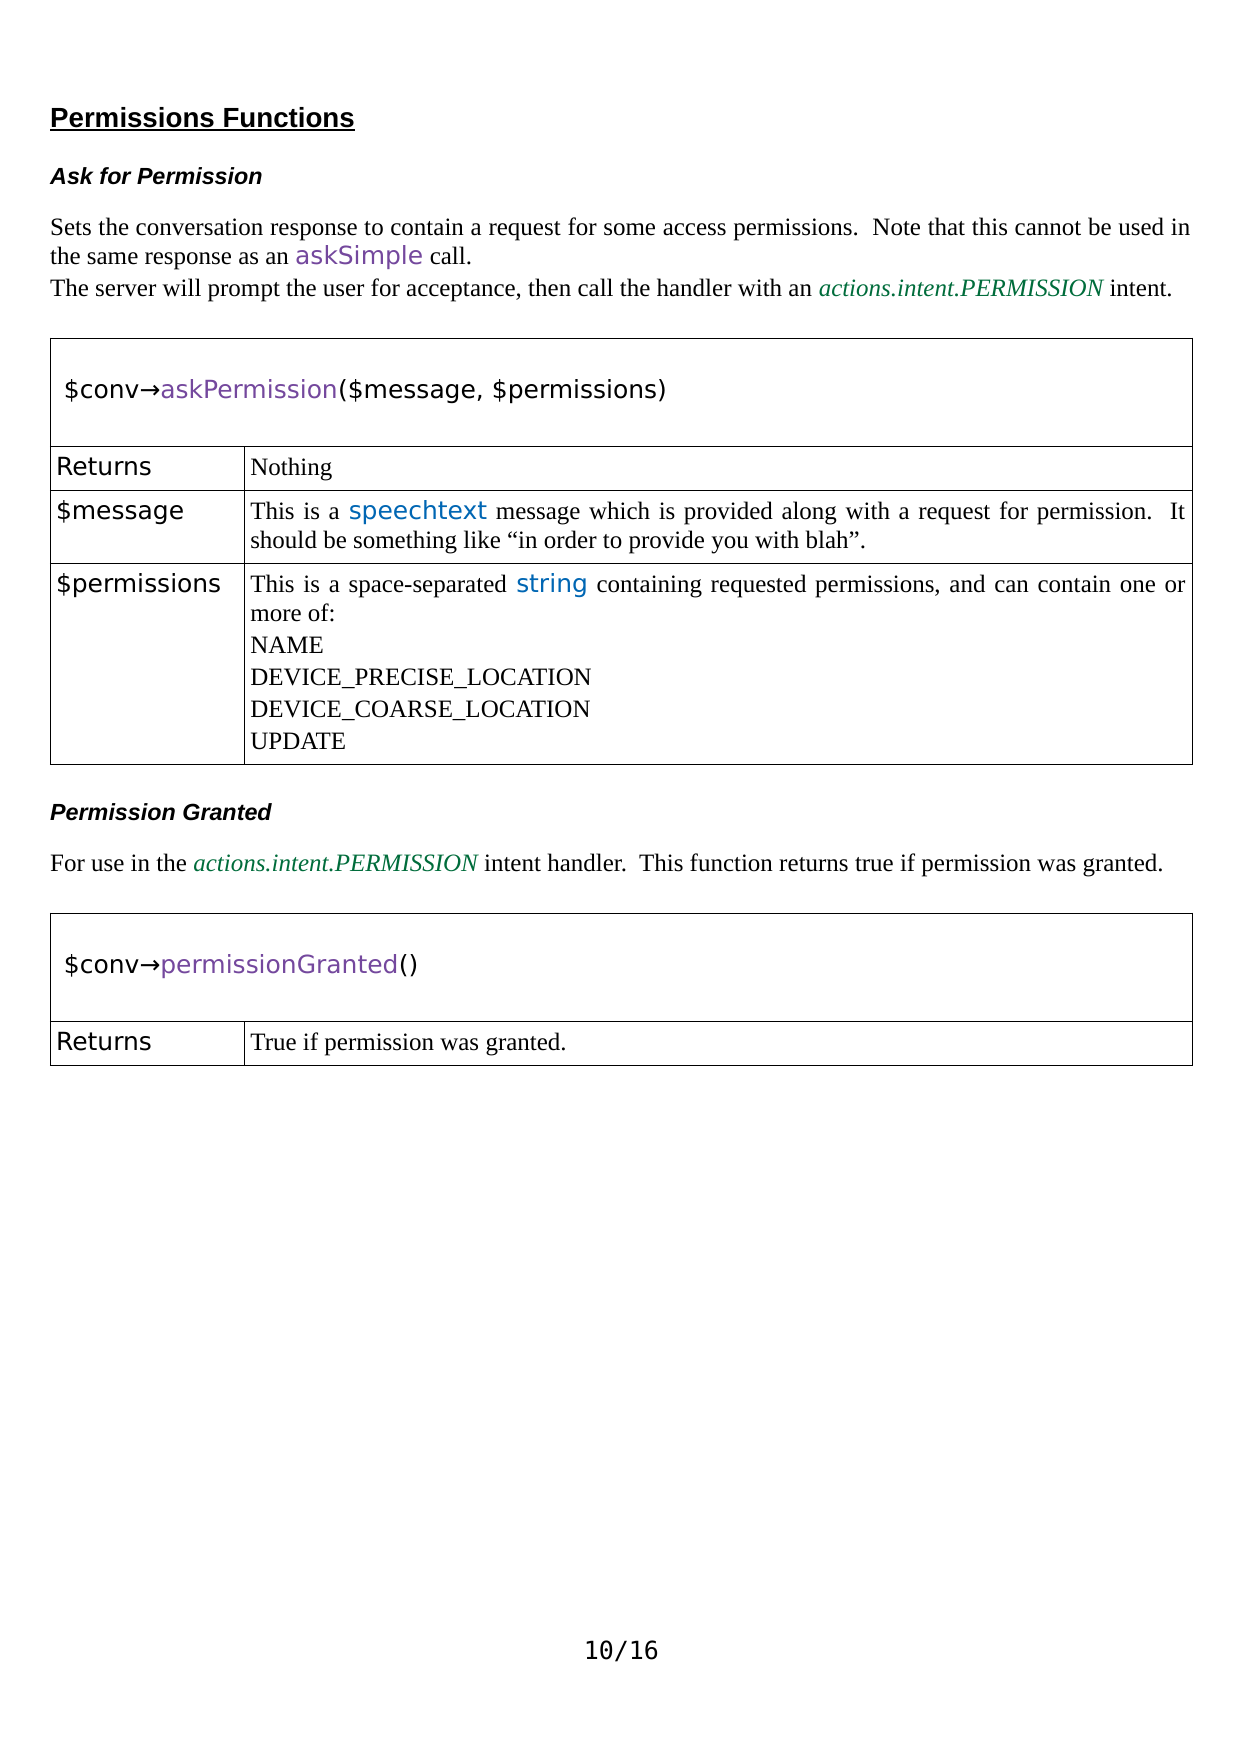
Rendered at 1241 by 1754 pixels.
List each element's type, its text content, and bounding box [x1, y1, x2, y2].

table_header $conv→askPermission($message, $permissions) [51, 339, 1192, 446]
table_cell $message [51, 491, 244, 563]
table_cell This is a space-separated string containing requested permissions, and can contain one or more of: NAME DEVICE_PRECISE_LOCATION DEVICE_COARSE_LOCATION UPDATE [245, 564, 1192, 764]
table_cell Returns [51, 447, 244, 490]
subtitle Ask for Permission [50, 163, 1192, 189]
subtitle Permissions Functions [50, 102, 1192, 133]
table_cell Nothing [245, 447, 1192, 490]
table_cell Returns [51, 1022, 244, 1065]
text For use in the actions.intent.PERMISSION intent handler. This function returns true if permission was granted. [50, 848, 1192, 877]
table_header $conv→permissionGranted() [51, 914, 1192, 1021]
subtitle Permission Granted [50, 799, 1192, 826]
text The server will prompt the user for acceptance, then call the handler with an actions.intent.PERMISSION intent. [50, 273, 1192, 302]
table_cell True if permission was granted. [245, 1022, 1192, 1065]
table_cell $permissions [51, 564, 244, 764]
table_cell This is a speechtext message which is provided along with a request for permission. It should be something like “in order to provide you with blah”. [245, 491, 1192, 563]
text Sets the conversation response to contain a request for some access permissions. Note that this cannot be used in the same response as an askSimple call. [50, 212, 1192, 270]
